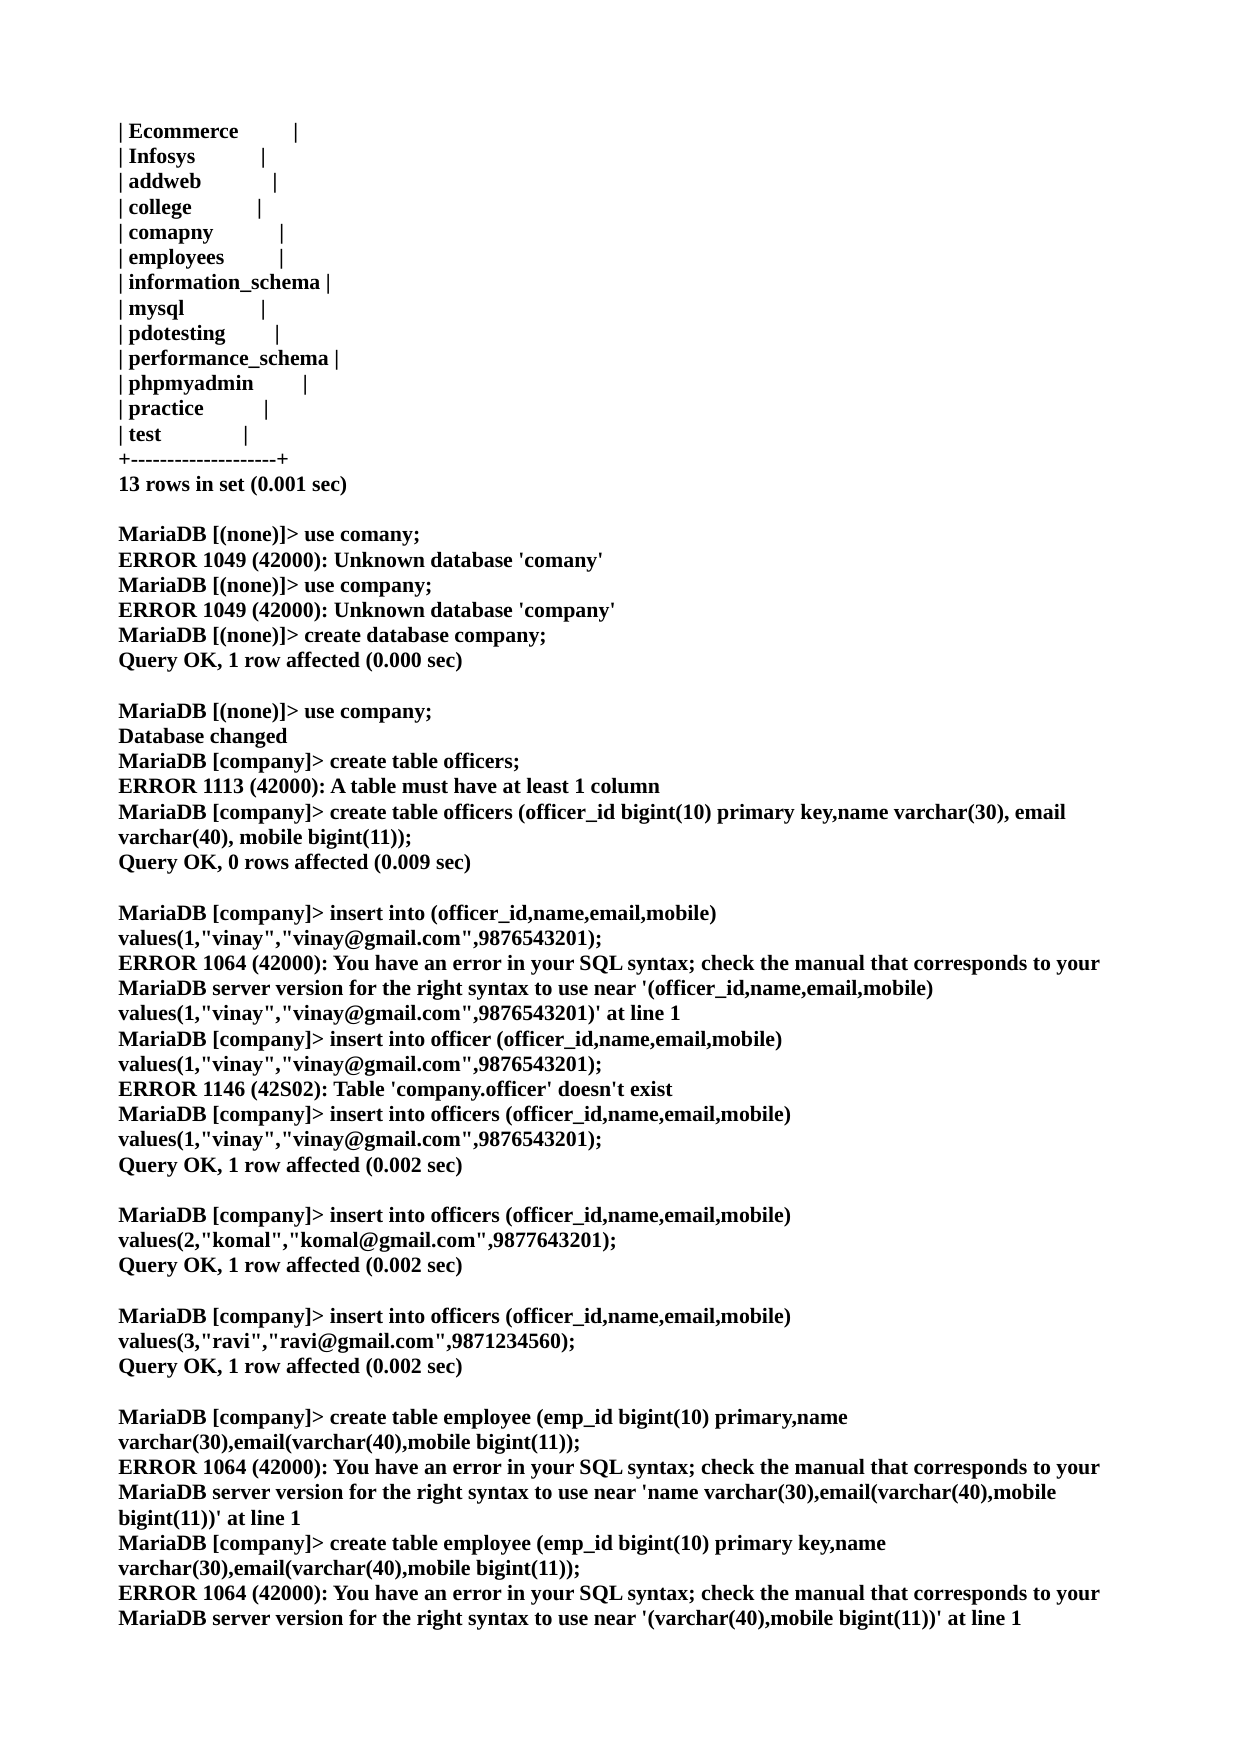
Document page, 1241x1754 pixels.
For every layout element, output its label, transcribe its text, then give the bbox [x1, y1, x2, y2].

text 13 rows in set (0.001 sec) [118, 471, 1122, 496]
text MariaDB [company]> create table officers (officer_id bigint(10) primary key,name varchar(30), email varchar(40), mobile bigint(11)); [118, 799, 1122, 849]
text MariaDB [(none)]> use company; [118, 572, 1122, 597]
text | addweb | [118, 168, 1122, 194]
text | test | [118, 421, 1122, 446]
text | performance_schema | [118, 345, 1122, 370]
text | Ecommerce | [118, 118, 1122, 143]
text Query OK, 0 rows affected (0.009 sec) [118, 849, 1122, 874]
text | Infosys | [118, 143, 1122, 168]
text ERROR 1113 (42000): A table must have at least 1 column [118, 773, 1122, 799]
text | practice | [118, 395, 1122, 421]
text +--------------------+ [118, 446, 1122, 471]
text MariaDB [company]> create table officers; [118, 748, 1122, 773]
text Database changed [118, 723, 1122, 748]
text ERROR 1049 (42000): Unknown database 'comany' [118, 547, 1122, 572]
text Query OK, 1 row affected (0.002 sec) [118, 1252, 1122, 1278]
text MariaDB [(none)]> use comany; [118, 521, 1122, 547]
text ERROR 1146 (42S02): Table 'company.officer' doesn't exist [118, 1076, 1122, 1101]
text MariaDB [company]> insert into officers (officer_id,name,email,mobile) values(1,"vinay","vinay@gmail.com",9876543201); [118, 1101, 1122, 1152]
text MariaDB [company]> create table employee (emp_id bigint(10) primary key,name varchar(30),email(varchar(40),mobile bigint(11)); [118, 1530, 1122, 1580]
text | comapny | [118, 219, 1122, 244]
text ERROR 1064 (42000): You have an error in your SQL syntax; check the manual that corresponds to your MariaDB server version for the right syntax to use near '(officer_id,name,email,mobile) values(1,"vinay","vinay@gmail.com",9876543201)' at line 1 [118, 950, 1122, 1026]
text | information_schema | [118, 269, 1122, 294]
text MariaDB [company]> insert into officer (officer_id,name,email,mobile) values(1,"vinay","vinay@gmail.com",9876543201); [118, 1026, 1122, 1076]
text MariaDB [(none)]> use company; [118, 698, 1122, 723]
text MariaDB [company]> insert into officers (officer_id,name,email,mobile) values(2,"komal","komal@gmail.com",9877643201); [118, 1202, 1122, 1252]
text MariaDB [company]> insert into officers (officer_id,name,email,mobile) values(3,"ravi","ravi@gmail.com",9871234560); [118, 1303, 1122, 1353]
text Query OK, 1 row affected (0.002 sec) [118, 1353, 1122, 1378]
text | mysql | [118, 294, 1122, 320]
text MariaDB [company]> insert into (officer_id,name,email,mobile) values(1,"vinay","vinay@gmail.com",9876543201); [118, 899, 1122, 950]
text MariaDB [company]> create table employee (emp_id bigint(10) primary,name varchar(30),email(varchar(40),mobile bigint(11)); [118, 1404, 1122, 1454]
text | phpmyadmin | [118, 370, 1122, 395]
text ERROR 1064 (42000): You have an error in your SQL syntax; check the manual that corresponds to your MariaDB server version for the right syntax to use near 'name varchar(30),email(varchar(40),mobile bigint(11))' at line 1 [118, 1454, 1122, 1530]
text Query OK, 1 row affected (0.002 sec) [118, 1152, 1122, 1177]
text Query OK, 1 row affected (0.000 sec) [118, 647, 1122, 673]
text MariaDB [(none)]> create database company; [118, 622, 1122, 647]
text | employees | [118, 244, 1122, 269]
text | college | [118, 194, 1122, 219]
text ERROR 1049 (42000): Unknown database 'company' [118, 597, 1122, 622]
text ERROR 1064 (42000): You have an error in your SQL syntax; check the manual that corresponds to your MariaDB server version for the right syntax to use near '(varchar(40),mobile bigint(11))' at line 1 [118, 1580, 1122, 1631]
text | pdotesting | [118, 320, 1122, 345]
